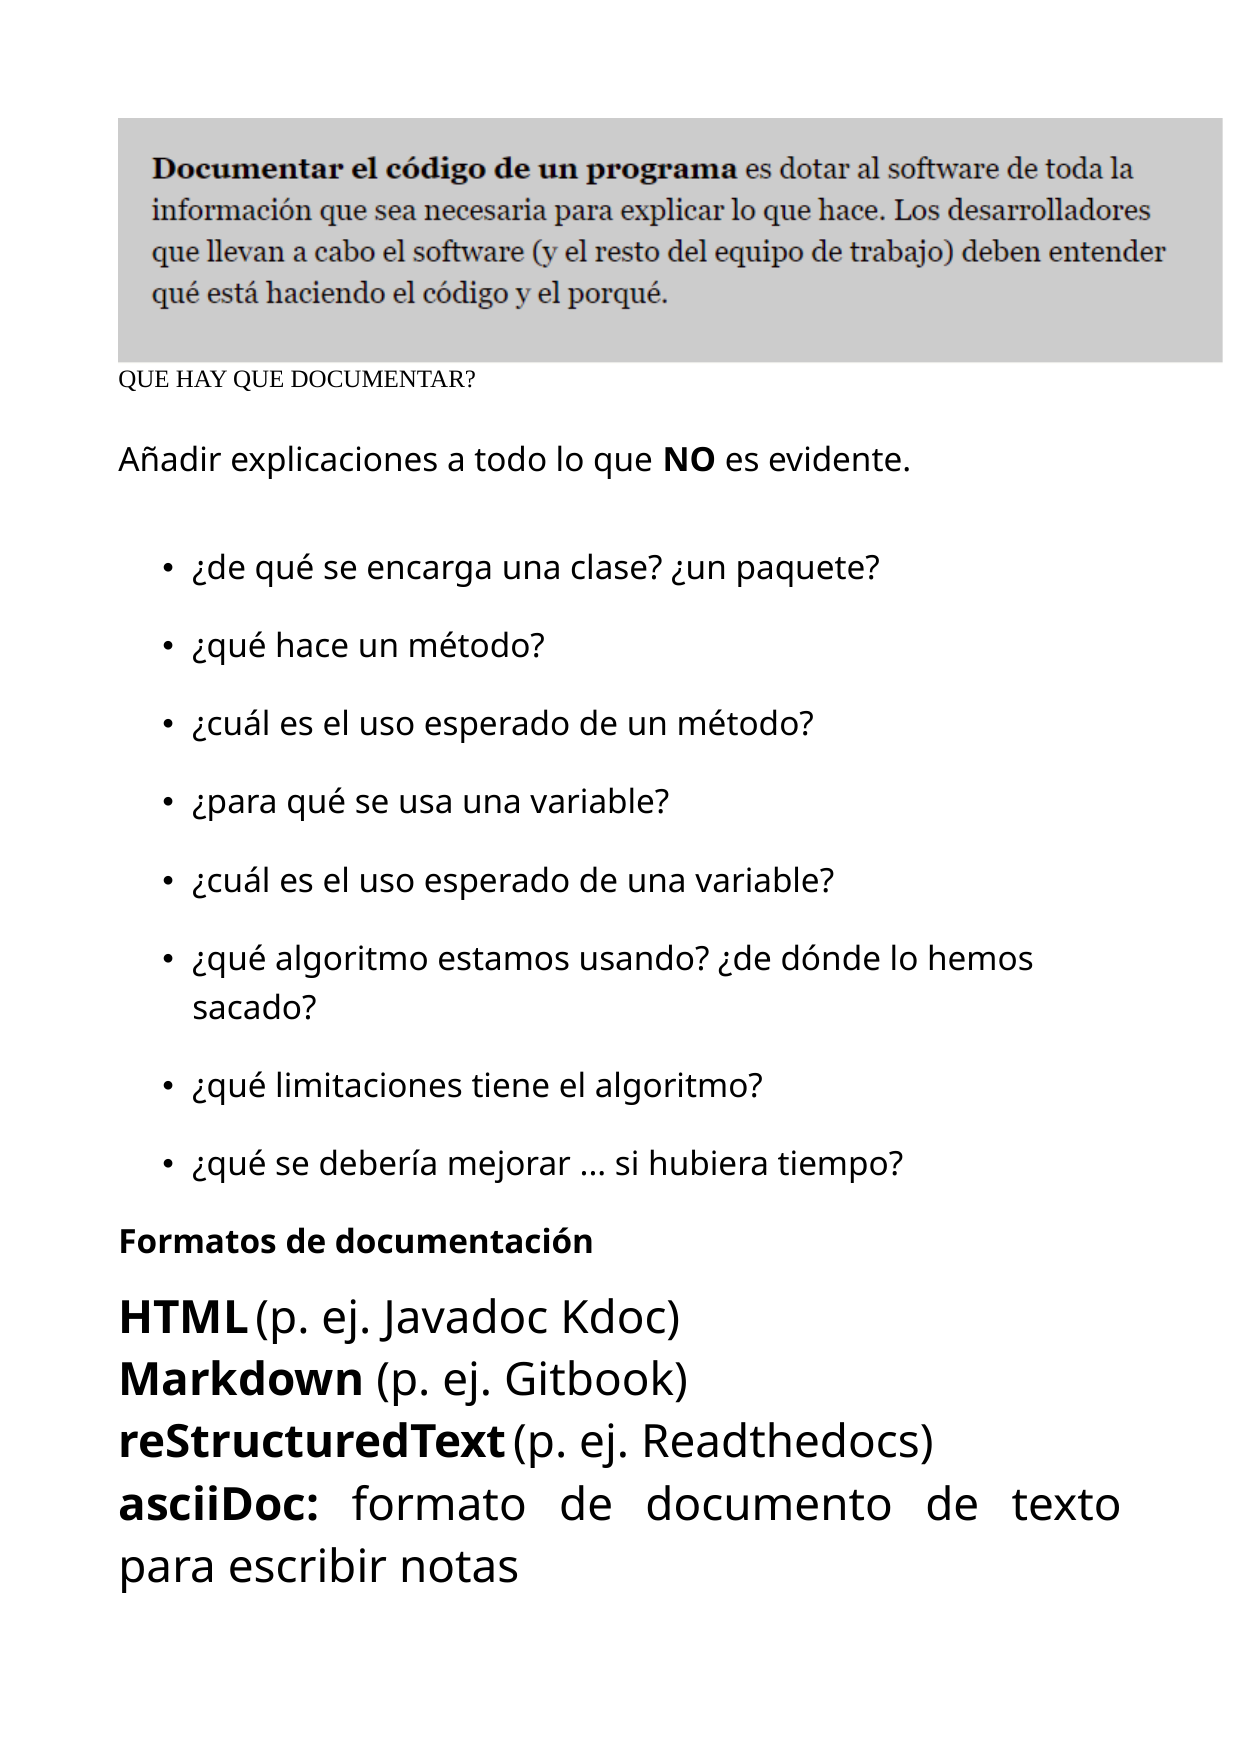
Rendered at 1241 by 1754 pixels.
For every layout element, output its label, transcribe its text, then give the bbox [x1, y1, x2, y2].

list ¿para qué se usa una variable? [162, 778, 1122, 824]
list ¿qué se debería mejorar ... si hubiera tiempo? [162, 1140, 1122, 1185]
text Formatos de documentación [118, 1217, 1122, 1263]
text QUE HAY QUE DOCUMENTAR? [118, 364, 1122, 393]
list ¿cuál es el uso esperado de una variable? [162, 856, 1122, 902]
picture [118, 118, 1223, 364]
text HTML (p. ej. Javadoc Kdoc) [118, 1284, 1122, 1347]
text reStructuredText (p. ej. Readthedocs) [118, 1409, 1122, 1471]
list ¿de qué se encarga una clase? ¿un paquete? [162, 544, 1122, 589]
list ¿qué hace un método? [162, 622, 1122, 667]
list ¿qué algoritmo estamos usando? ¿de dónde lo hemos sacado? [162, 934, 1122, 1029]
list ¿qué limitaciones tiene el algoritmo? [162, 1062, 1122, 1107]
list ¿cuál es el uso esperado de un método? [162, 700, 1122, 746]
text Markdown (p. ej. Gitbook) [118, 1347, 1122, 1409]
text asciiDoc: formato de documento de texto para escribir notas [118, 1471, 1122, 1596]
text Añadir explicaciones a todo lo que NO es evidente. [118, 422, 1122, 490]
